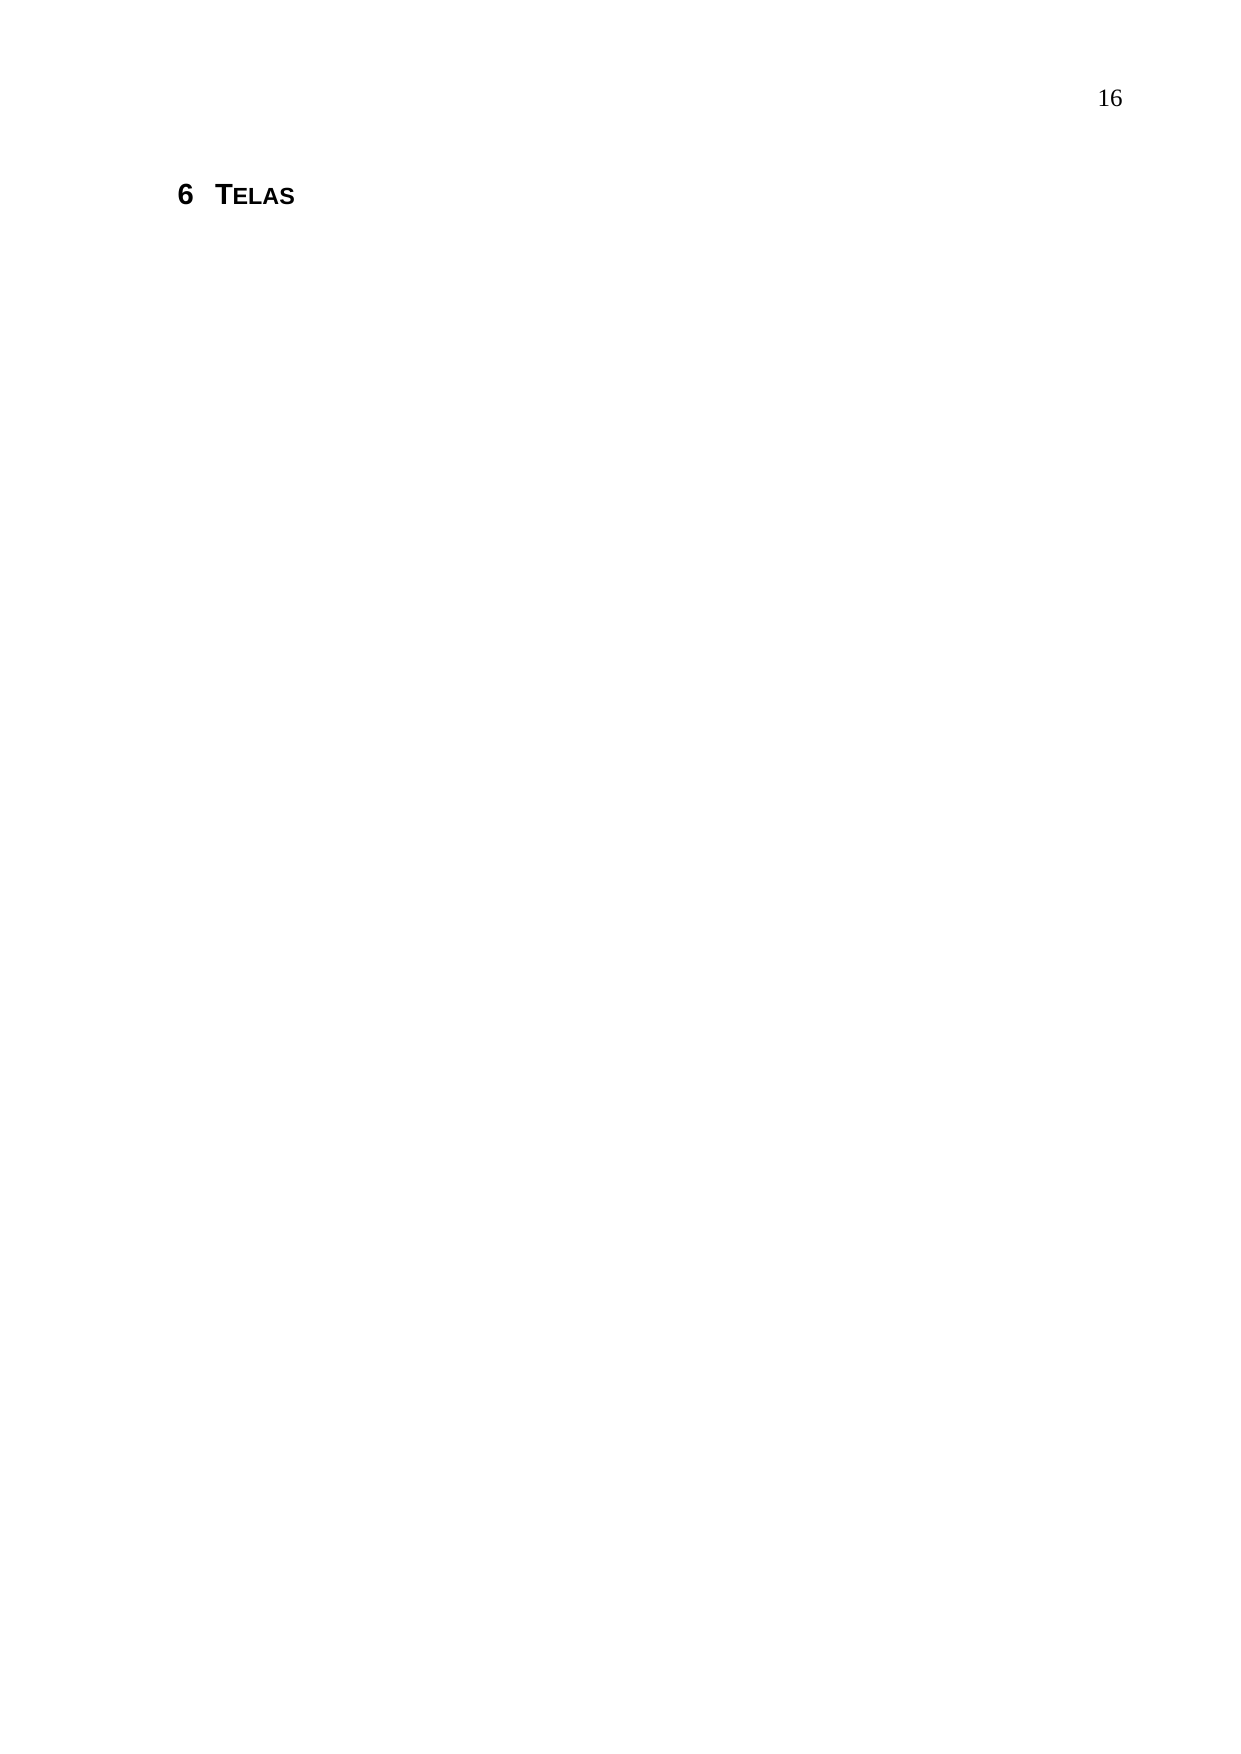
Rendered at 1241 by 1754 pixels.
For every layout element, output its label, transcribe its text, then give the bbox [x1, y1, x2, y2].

subtitle Telas [177, 177, 1122, 211]
